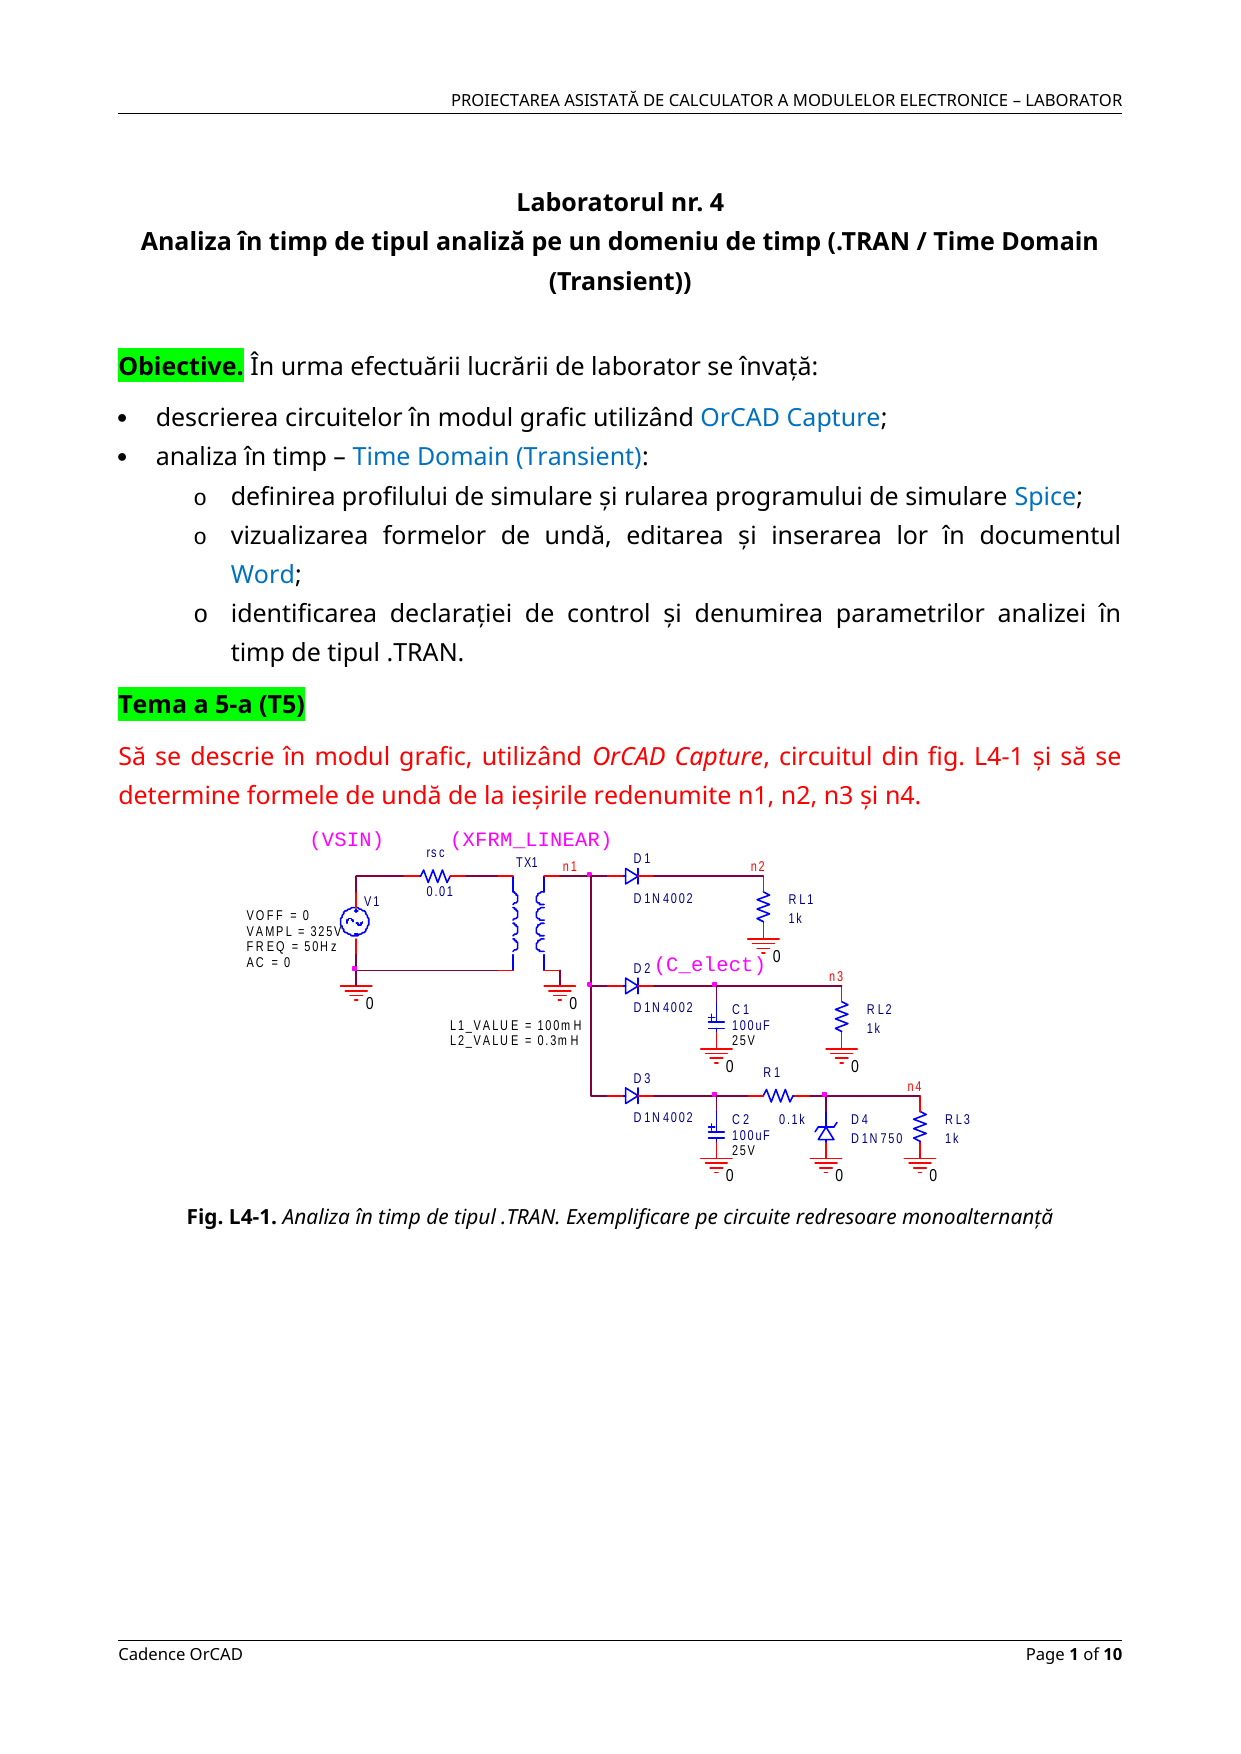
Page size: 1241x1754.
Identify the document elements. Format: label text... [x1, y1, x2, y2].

list identificarea declarației de control şi denumirea parametrilor analizei în timp de tipul .TRAN. [193, 596, 1122, 669]
list vizualizarea formelor de undă, editarea şi inserarea lor în documentul Word; [193, 517, 1122, 591]
text Tema a 5-a (T5) [118, 687, 1122, 721]
text Obiective. În urma efectuării lucrării de laborator se învață: [118, 348, 1122, 382]
list analiza în timp – Time Domain (Transient): [118, 439, 1122, 473]
text Fig. L4-1. Analiza în timp de tipul .TRAN. Exemplificare pe circuite redresoare monoalternanță [118, 1202, 1122, 1231]
subtitle Laboratorul nr. 4 Analiza în timp de tipul analiză pe un domeniu de timp (.TRAN / Time Domain (Transient)) [118, 185, 1122, 297]
list descrierea circuitelor în modul grafic utilizând OrCAD Capture; [118, 400, 1122, 434]
list definirea profilului de simulare şi rularea programului de simulare Spice; [193, 478, 1122, 512]
text Să se descrie în modul grafic, utilizând OrCAD Capture, circuitul din fig. L4-1 şi să se determine formele de undă de la ieşirile redenumite n1, n2, n3 şi n4. [118, 738, 1122, 812]
